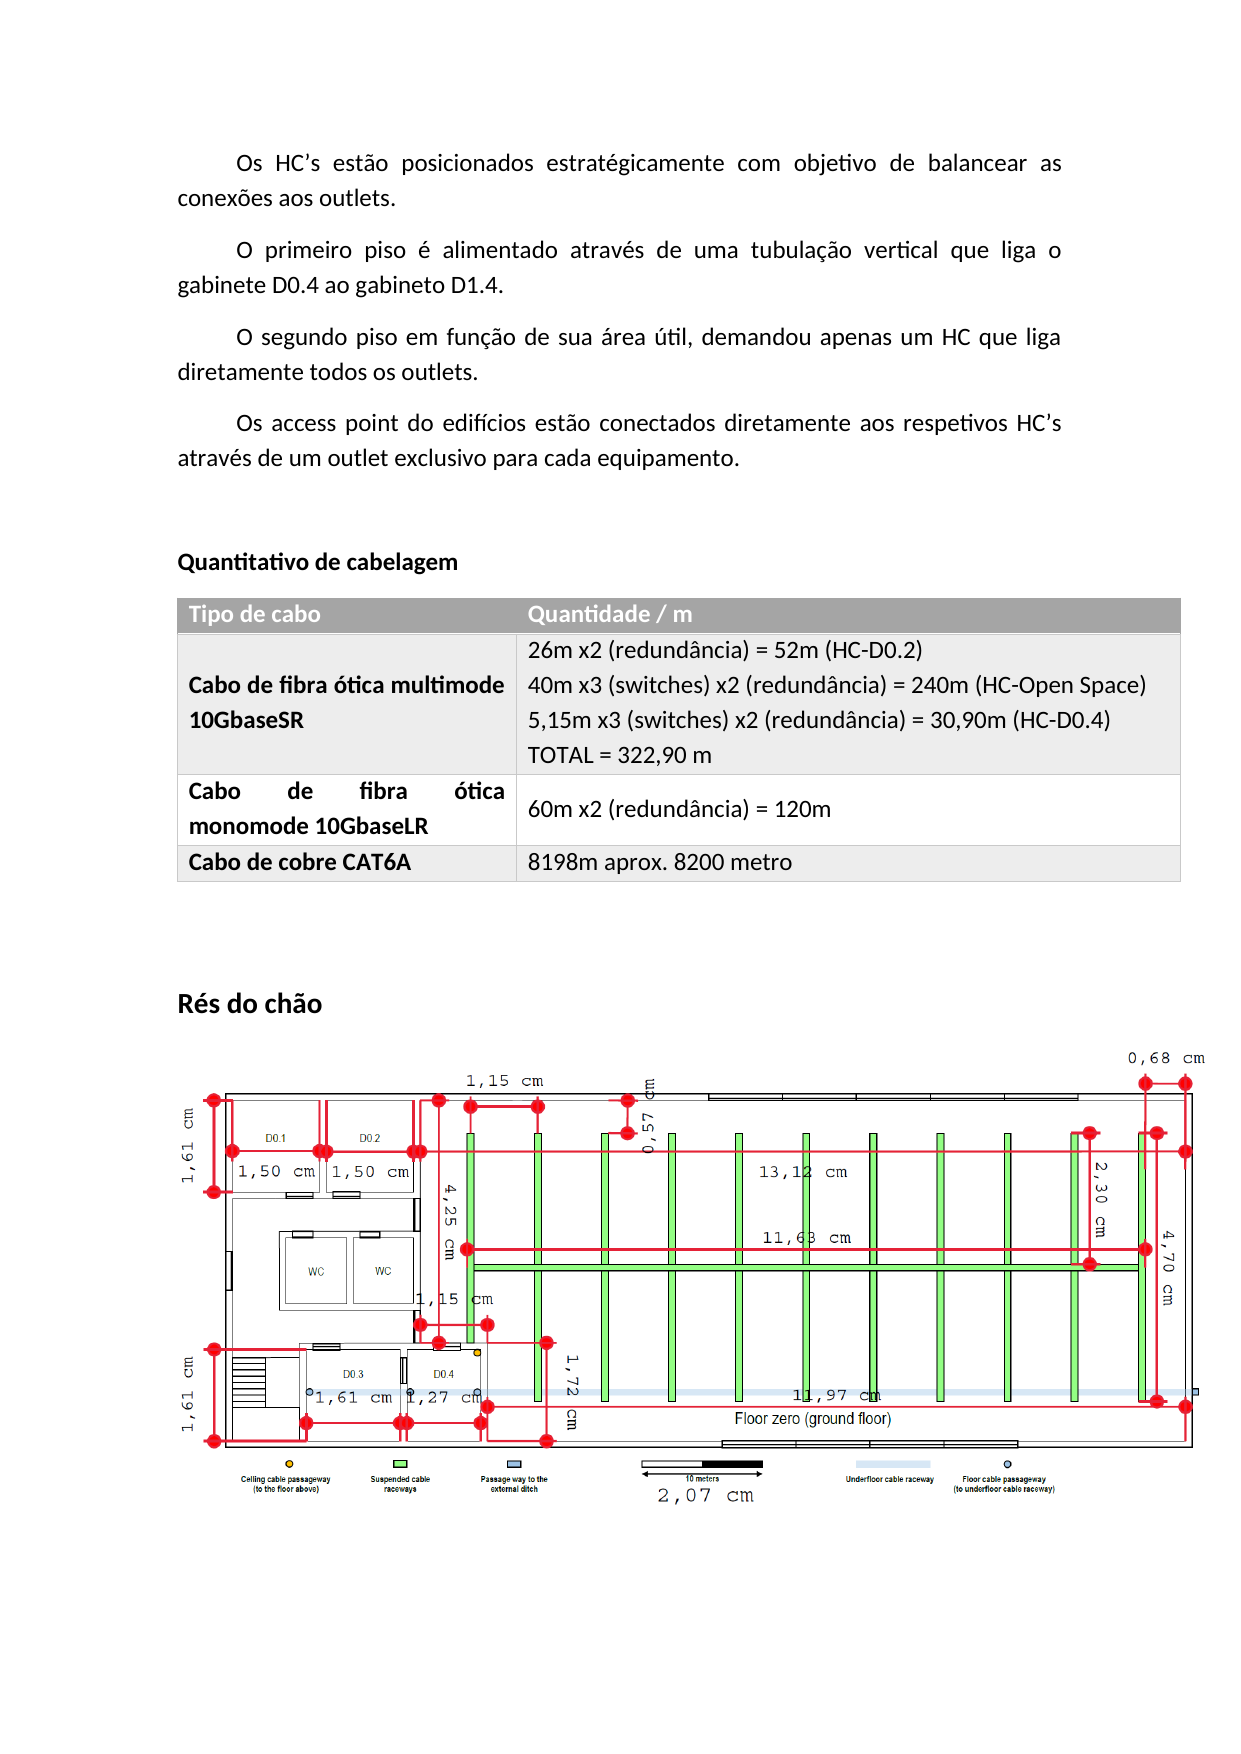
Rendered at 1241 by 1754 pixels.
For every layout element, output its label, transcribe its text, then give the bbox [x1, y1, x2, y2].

table_cell Cabo de fibra ótica monomode 10GbaseLR [178, 775, 516, 845]
table_cell 26m x2 (redundância) = 52m (HC-D0.2) 40m x3 (switches) x2 (redundância) = 240m (HC-Open Space) 5,15m x3 (switches) x2 (redundância) = 30,90m (HC-D0.4) TOTAL = 322,90 m [517, 635, 1180, 774]
list O segundo piso em função de sua área útil, demandou apenas um HC que liga diretamente todos os outlets. [177, 321, 1063, 386]
list O primeiro piso é alimentado através de uma tubulação vertical que liga o gabinete D0.4 ao gabineto D1.4. [177, 234, 1063, 300]
text Rés do chão [177, 985, 1063, 1021]
table_header Quantidade / m [516, 599, 1180, 633]
table_header Tipo de cabo [178, 599, 516, 633]
text Quantitativo de cabelagem [177, 546, 1063, 576]
table_cell Cabo de fibra ótica multimode 10GbaseSR [178, 635, 516, 774]
table_cell Cabo de cobre CAT6A [178, 846, 516, 881]
table_cell 8198m aprox. 8200 metro [517, 846, 1180, 881]
table_cell 60m x2 (redundância) = 120m [517, 775, 1180, 845]
list Os HC’s estão posicionados estratégicamente com objetivo de balancear as conexões aos outlets. [177, 148, 1063, 213]
list Os access point do edifícios estão conectados diretamente aos respetivos HC’s através de um outlet exclusivo para cada equipamento. [177, 408, 1063, 473]
